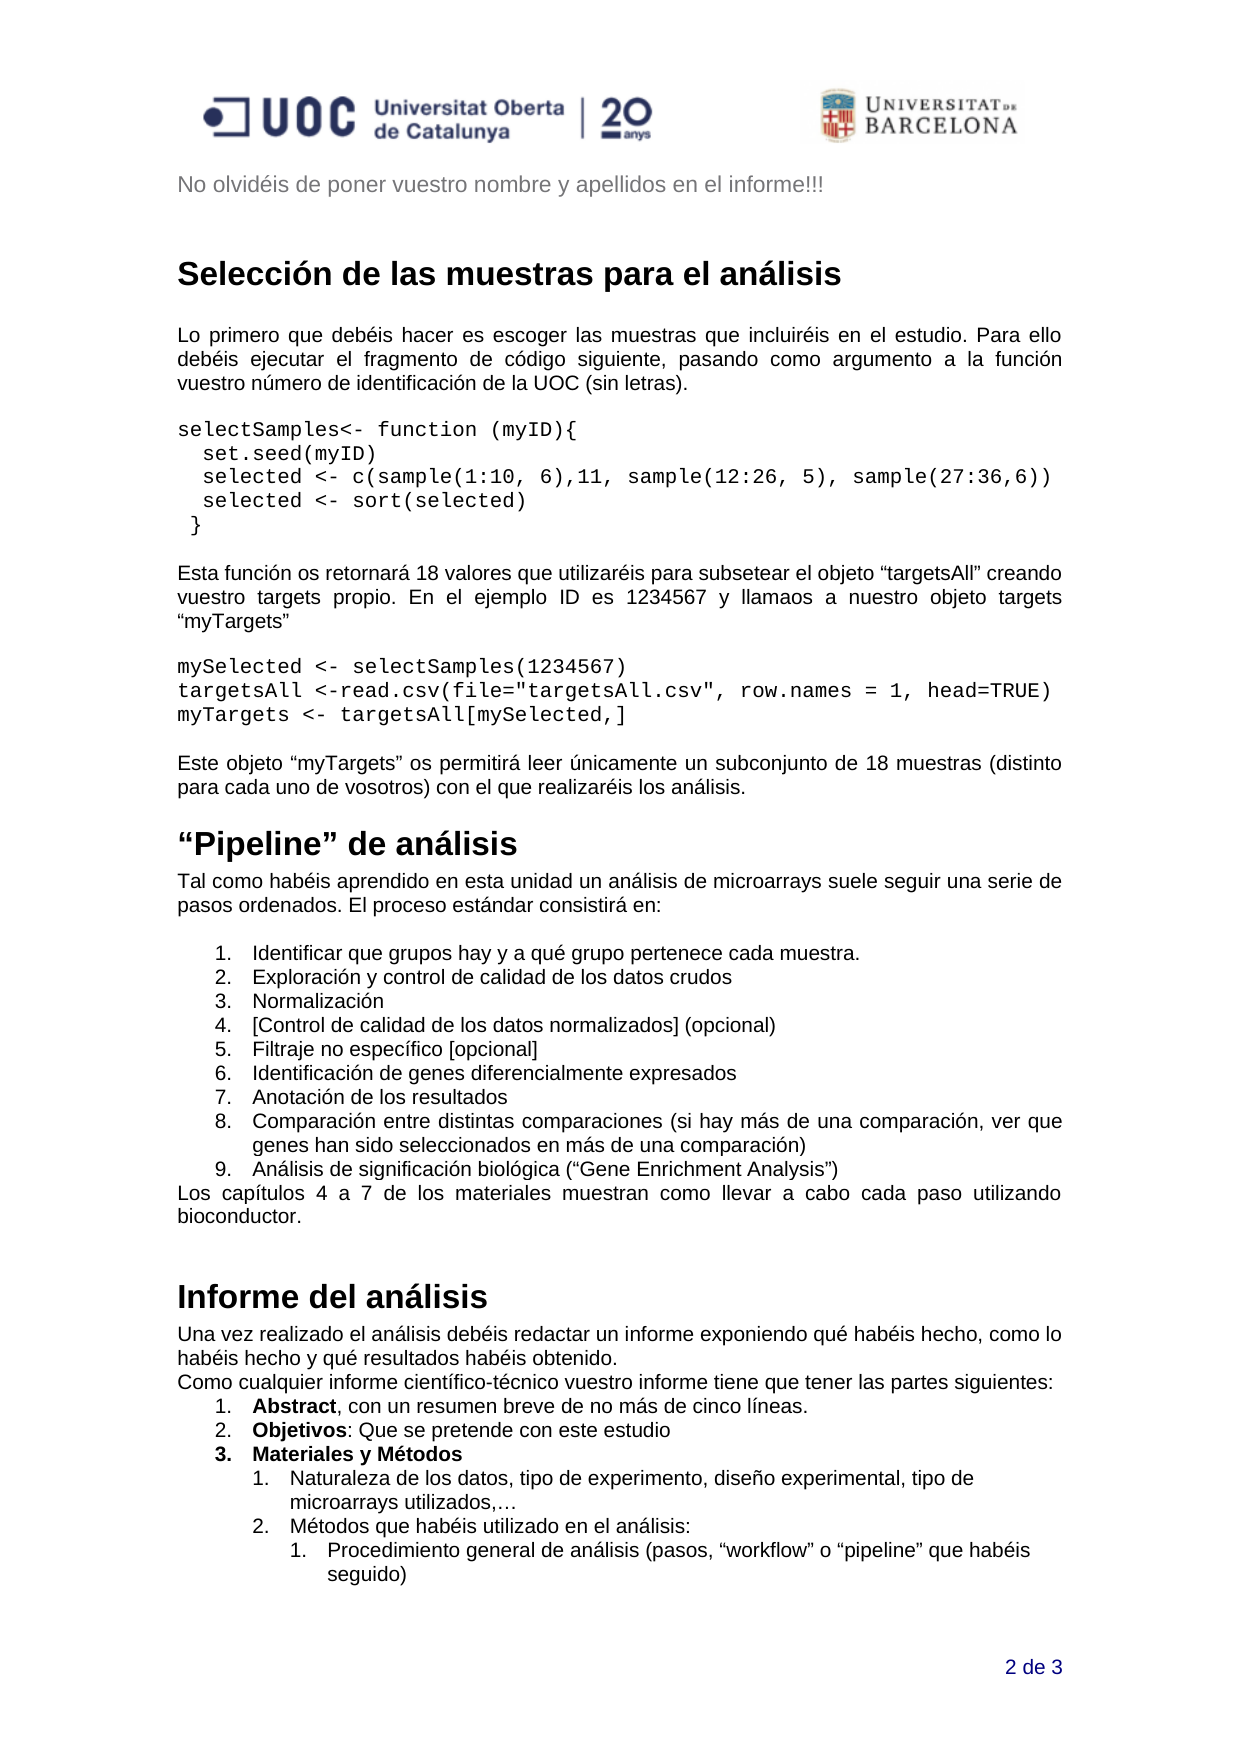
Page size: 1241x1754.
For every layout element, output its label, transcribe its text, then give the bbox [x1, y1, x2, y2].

list Anotación de los resultados [214, 1084, 1063, 1108]
text set.seed(myID) [177, 443, 1063, 466]
list Métodos que habéis utilizado en el análisis: [252, 1513, 1063, 1537]
text Este objeto “myTargets” os permitirá leer únicamente un subconjunto de 18 muestras (distinto para cada uno de vosotros) con el que realizaréis los análisis. [177, 751, 1063, 799]
text myTargets <- targetsAll[mySelected,] [177, 704, 1063, 727]
list Comparación entre distintas comparaciones (si hay más de una comparación, ver que genes han sido seleccionados en más de una comparación) [214, 1108, 1063, 1156]
text Los capítulos 4 a 7 de los materiales muestran como llevar a cabo cada paso utilizando bioconductor. [177, 1180, 1063, 1228]
list Materiales y Métodos [214, 1442, 1063, 1466]
text selectSamples<- function (myID){ [177, 419, 1063, 443]
list Filtraje no específico [opcional] [214, 1037, 1063, 1061]
text Una vez realizado el análisis debéis redactar un informe exponiendo qué habéis hecho, como lo habéis hecho y qué resultados habéis obtenido. [177, 1322, 1063, 1370]
list Identificación de genes diferencialmente expresados [214, 1061, 1063, 1084]
subtitle “Pipeline” de análisis [177, 824, 1063, 863]
list Exploración y control de calidad de los datos crudos [214, 965, 1063, 989]
list Naturaleza de los datos, tipo de experimento, diseño experimental, tipo de microarrays utilizados,… [252, 1466, 1063, 1513]
list Identificar que grupos hay y a qué grupo pertenece cada muestra. [214, 941, 1063, 965]
text Tal como habéis aprendido en esta unidad un análisis de microarrays suele seguir una serie de pasos ordenados. El proceso estándar consistirá en: [177, 869, 1063, 917]
list Objetivos: Que se pretende con este estudio [214, 1418, 1063, 1442]
text targetsAll <-read.csv(file="targetsAll.csv", row.names = 1, head=TRUE) [177, 680, 1063, 704]
text } [177, 513, 1063, 537]
list [Control de calidad de los datos normalizados] (opcional) [214, 1013, 1063, 1037]
text Esta función os retornará 18 valores que utilizaréis para subsetear el objeto “targetsAll” creando vuestro targets propio. En el ejemplo ID es 1234567 y llamaos a nuestro objeto targets “myTargets” [177, 561, 1063, 633]
text No olvidéis de poner vuestro nombre y apellidos en el informe!!! [177, 171, 1093, 197]
list ­Procedimiento general de análisis (pasos, “workflow” o “pipeline” que habéis seguido) [289, 1537, 1063, 1585]
picture [177, 75, 1064, 159]
text mySelected <- selectSamples(1234567) [177, 656, 1063, 680]
text selected <- c(sample(1:10, 6),11, sample(12:26, 5), sample(27:36,6)) [177, 466, 1063, 490]
text Como cualquier informe científico-técnico vuestro informe tiene que tener las partes siguientes: [177, 1370, 1063, 1394]
subtitle Informe del análisis [177, 1277, 1063, 1316]
subtitle Selección de las muestras para el análisis [177, 254, 1063, 293]
text selected <- sort(selected) [177, 490, 1063, 513]
list Normalización [214, 989, 1063, 1013]
list Análisis de significación biológica (“Gene Enrichment Analysis”) [214, 1156, 1063, 1180]
list Abstract, con un resumen breve de no más de cinco líneas. [214, 1394, 1063, 1418]
text Lo primero que debéis hacer es escoger las muestras que incluiréis en el estudio. Para ello debéis ejecutar el fragmento de código siguiente, pasando como argumento a la función vuestro número de identificación de la UOC (sin letras). [177, 323, 1063, 395]
